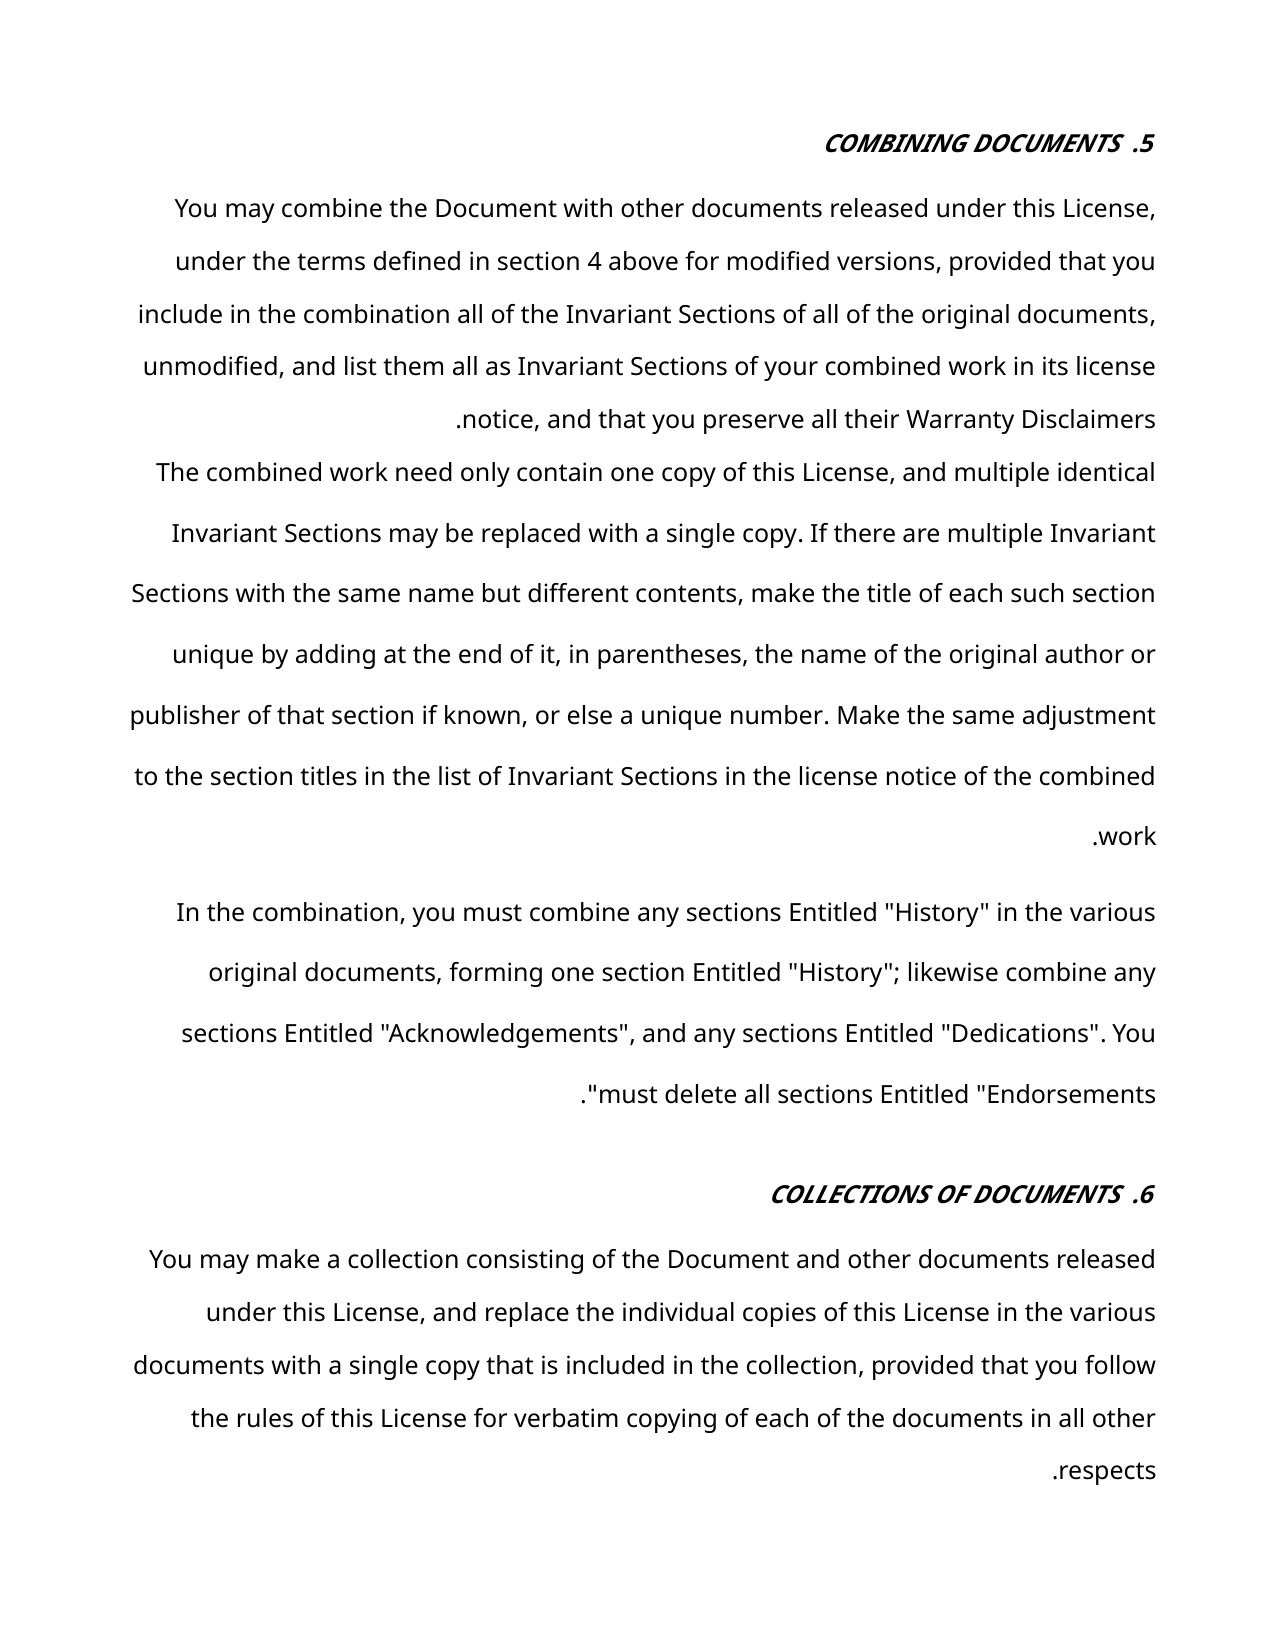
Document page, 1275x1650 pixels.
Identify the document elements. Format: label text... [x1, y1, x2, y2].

subtitle 6. COLLECTIONS OF DOCUMENTS [118, 1169, 1157, 1222]
text The combined work need only contain one copy of this License, and multiple identical Invariant Sections may be replaced with a single copy. If there are multiple Invariant Sections with the same name but different contents, make the title of each such section unique by adding at the end of it, in parentheses, the name of the original author or publisher of that section if known, or else a unique number. Make the same adjustment to the section titles in the list of Invariant Sections in the license notice of the combined work. [118, 447, 1157, 864]
subtitle 5. COMBINING DOCUMENTS [118, 118, 1157, 171]
text In the combination, you must combine any sections Entitled "History" in the various original documents, forming one section Entitled "History"; likewise combine any sections Entitled "Acknowledgements", and any sections Entitled "Dedications". You must delete all sections Entitled "Endorsements". [118, 887, 1157, 1122]
text You may combine the Document with other documents released under this License, under the terms defined in section 4 above for modified versions, provided that you include in the combination all of the Invariant Sections of all of the original documents, unmodified, and list them all as Invariant Sections of your combined work in its license notice, and that you preserve all their Warranty Disclaimers. [118, 183, 1157, 447]
text You may make a collection consisting of the Document and other documents released under this License, and replace the individual copies of this License in the various documents with a single copy that is included in the collection, provided that you follow the rules of this License for verbatim copying of each of the documents in all other respects. [118, 1234, 1157, 1498]
